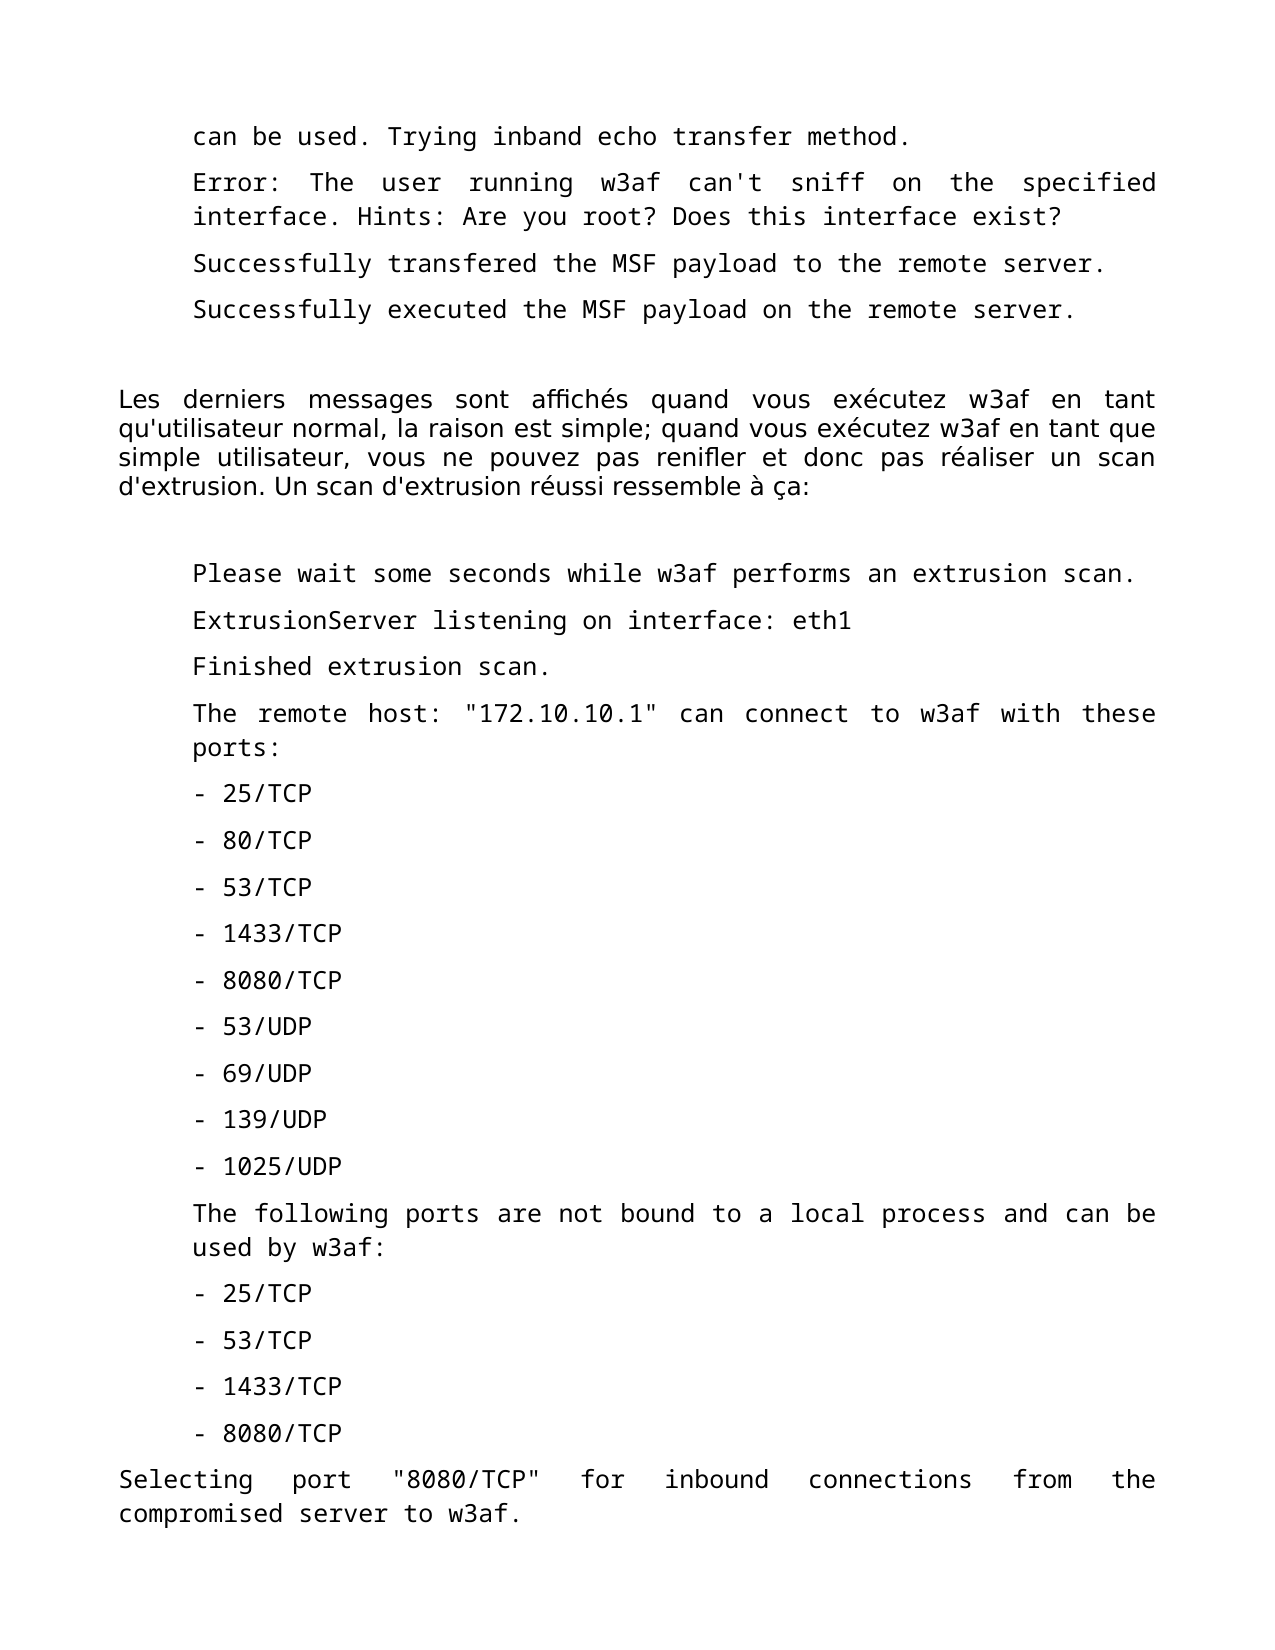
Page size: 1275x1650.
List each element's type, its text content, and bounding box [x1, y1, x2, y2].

text - 80/TCP [192, 823, 1157, 857]
text ExtrusionServer listening on interface: eth1 [192, 602, 1157, 636]
text Please wait some seconds while w3af performs an extrusion scan. [192, 556, 1157, 590]
text Finished extrusion scan. [192, 649, 1157, 683]
text - 1025/UDP [192, 1149, 1157, 1183]
text - 53/TCP [192, 1322, 1157, 1356]
text Les derniers messages sont affichés quand vous exécutez w3af en tant qu'utilisateur normal, la raison est simple; quand vous exécutez w3af en tant que simple utilisateur, vous ne pouvez pas renifler et donc pas réaliser un scan d'extrusion. Un scan d'extrusion réussi ressemble à ça: [118, 385, 1157, 502]
text - 8080/TCP [192, 1416, 1157, 1449]
text The following ports are not bound to a local process and can be used by w3af: [192, 1195, 1157, 1263]
text Successfully transfered the MSF payload to the remote server. [192, 245, 1157, 279]
text can be used. Trying inband echo transfer method. [192, 118, 1157, 152]
text The remote host: "172.10.10.1" can connect to w3af with these ports: [192, 696, 1157, 764]
text - 25/TCP [192, 1276, 1157, 1310]
text - 25/TCP [192, 776, 1157, 810]
text - 139/UDP [192, 1102, 1157, 1136]
text Error: The user running w3af can't sniff on the specified interface. Hints: Are you root? Does this interface exist? [192, 165, 1157, 233]
text - 1433/TCP [192, 916, 1157, 950]
text - 53/UDP [192, 1009, 1157, 1043]
text - 69/UDP [192, 1056, 1157, 1089]
text - 8080/TCP [192, 962, 1157, 996]
text Successfully executed the MSF payload on the remote server. [192, 292, 1157, 326]
text - 1433/TCP [192, 1369, 1157, 1403]
text Selecting port "8080/TCP" for inbound connections from the compromised server to w3af. [118, 1462, 1157, 1530]
text - 53/TCP [192, 869, 1157, 903]
